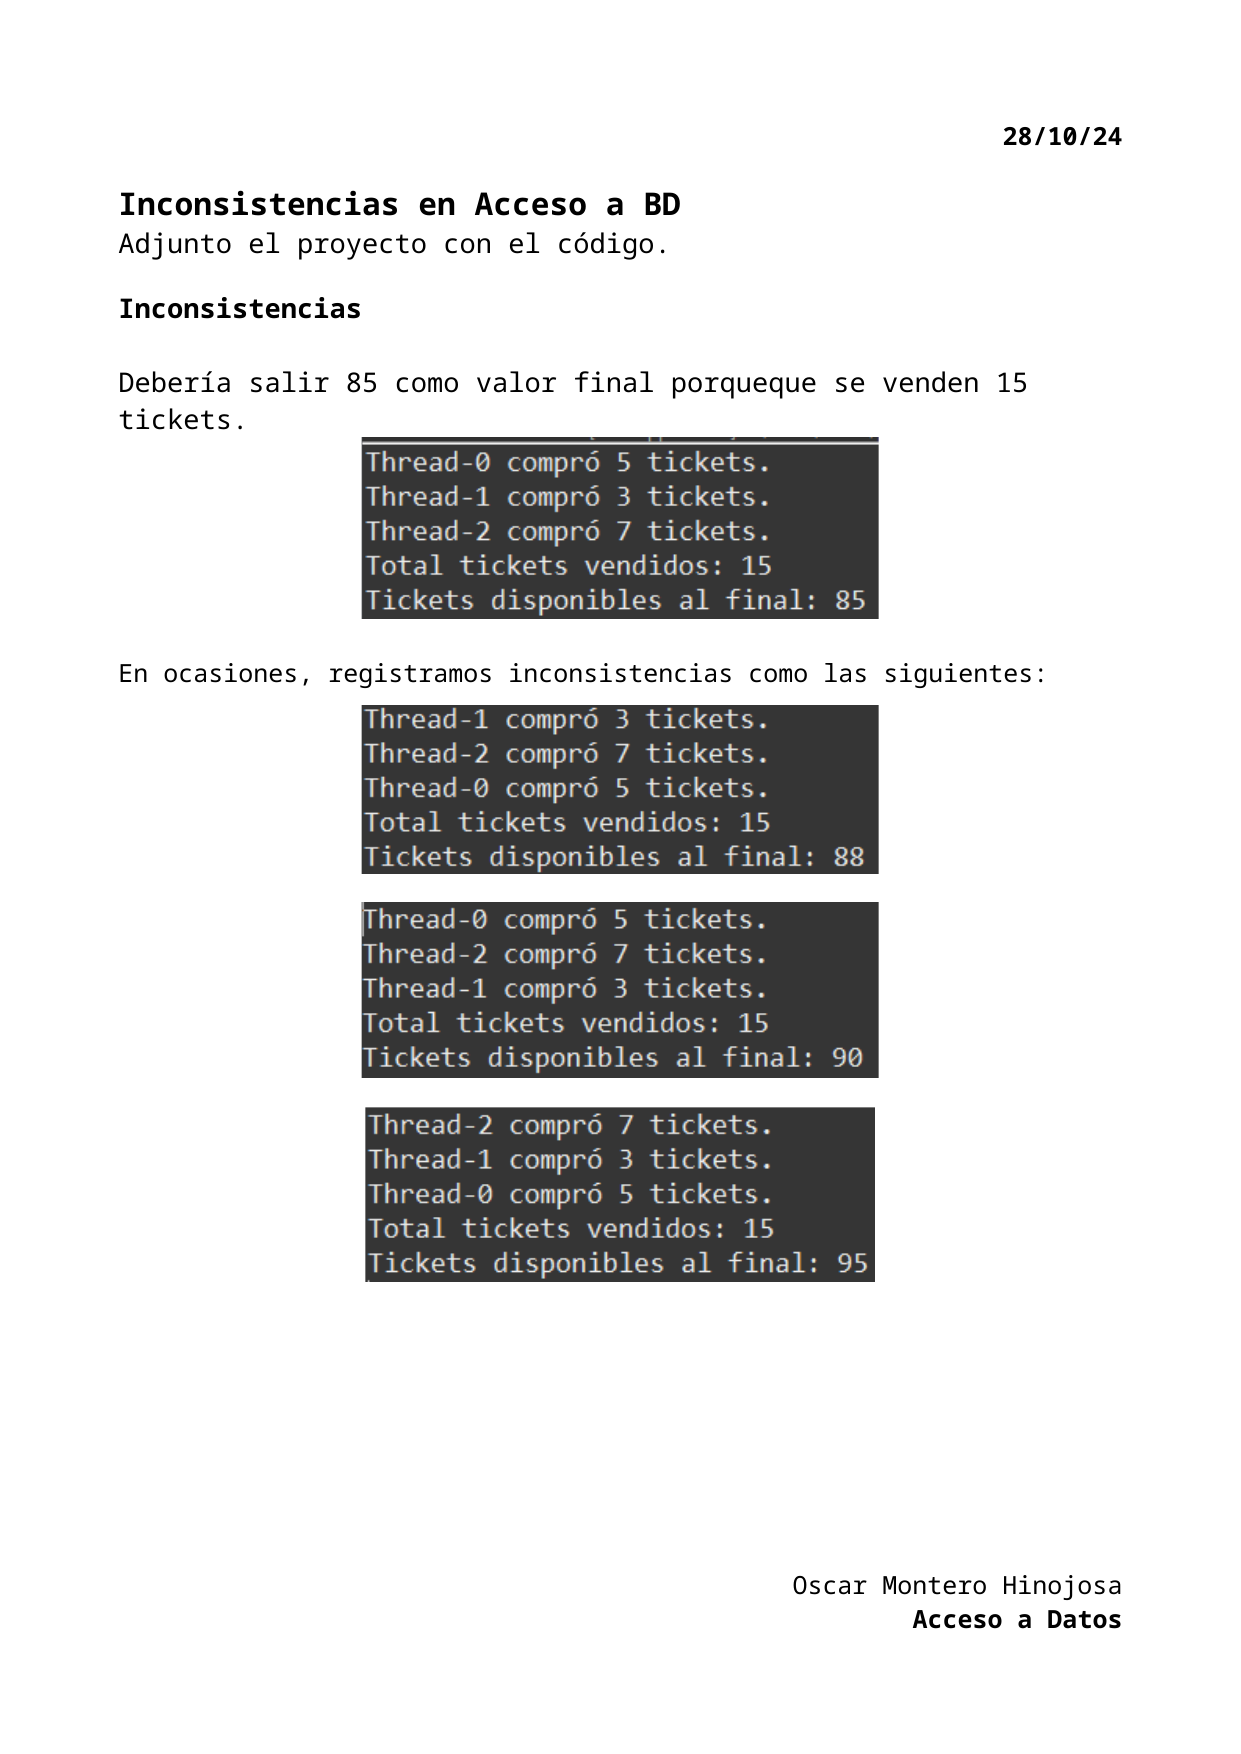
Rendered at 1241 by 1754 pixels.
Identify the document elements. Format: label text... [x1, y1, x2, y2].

text En ocasiones, registramos inconsistencias como las siguientes: [118, 656, 1122, 689]
text Inconsistencias [118, 290, 1122, 327]
text Debería salir 85 como valor final porqueque se venden 15 tickets. [118, 364, 1122, 437]
text Adjunto el proyecto con el código. [118, 224, 1122, 261]
picture [361, 902, 879, 1078]
picture [365, 1106, 875, 1282]
text Inconsistencias en Acceso a BD [118, 182, 1122, 224]
picture [361, 437, 879, 619]
picture [361, 705, 879, 874]
